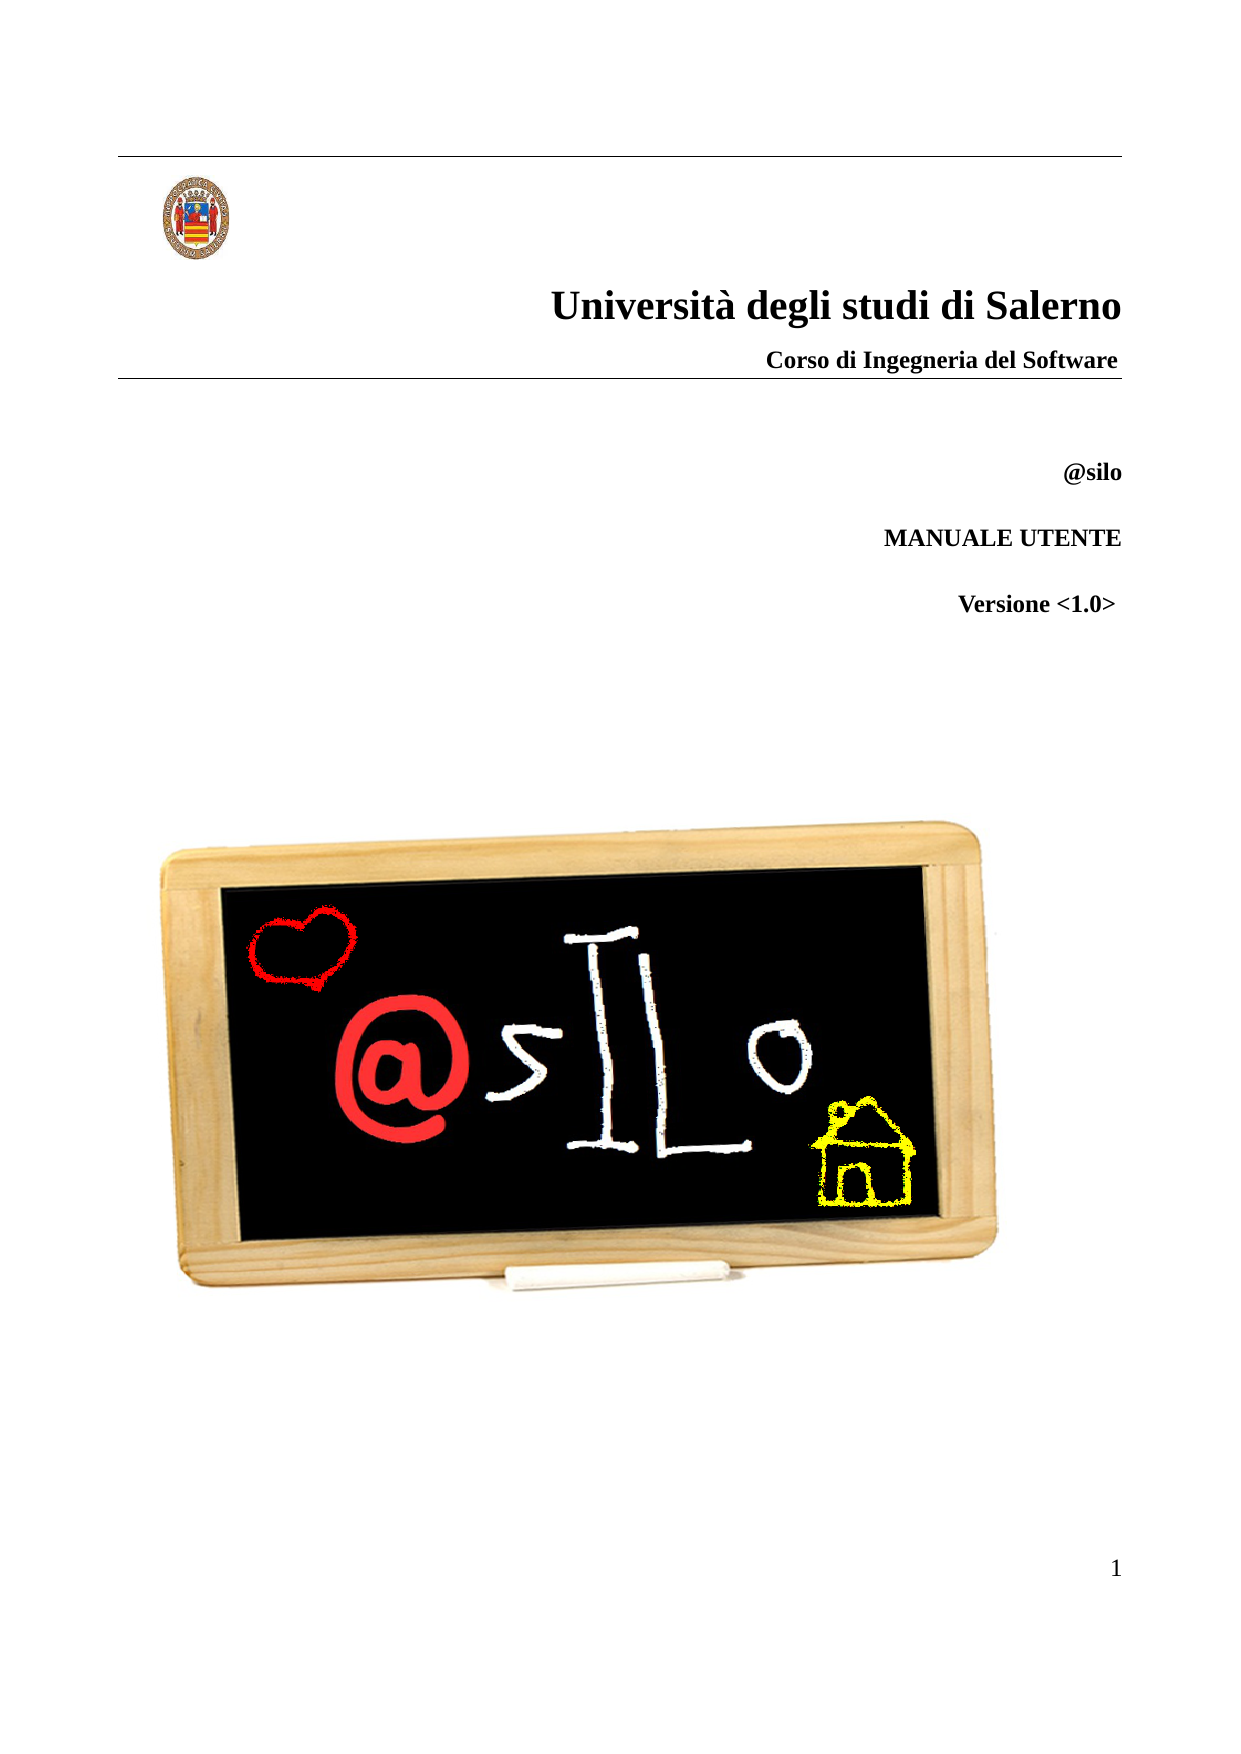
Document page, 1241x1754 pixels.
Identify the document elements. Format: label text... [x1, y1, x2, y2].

picture [162, 175, 230, 260]
text Università degli studi di Salerno [118, 280, 1122, 328]
subtitle Versione <1.0> [118, 589, 1122, 618]
subtitle MANUALE UTENTE [118, 523, 1122, 552]
subtitle @silo [118, 457, 1122, 486]
picture [133, 810, 1071, 1329]
text 1 [118, 1553, 1122, 1582]
text Corso di Ingegneria del Software [118, 341, 1122, 378]
